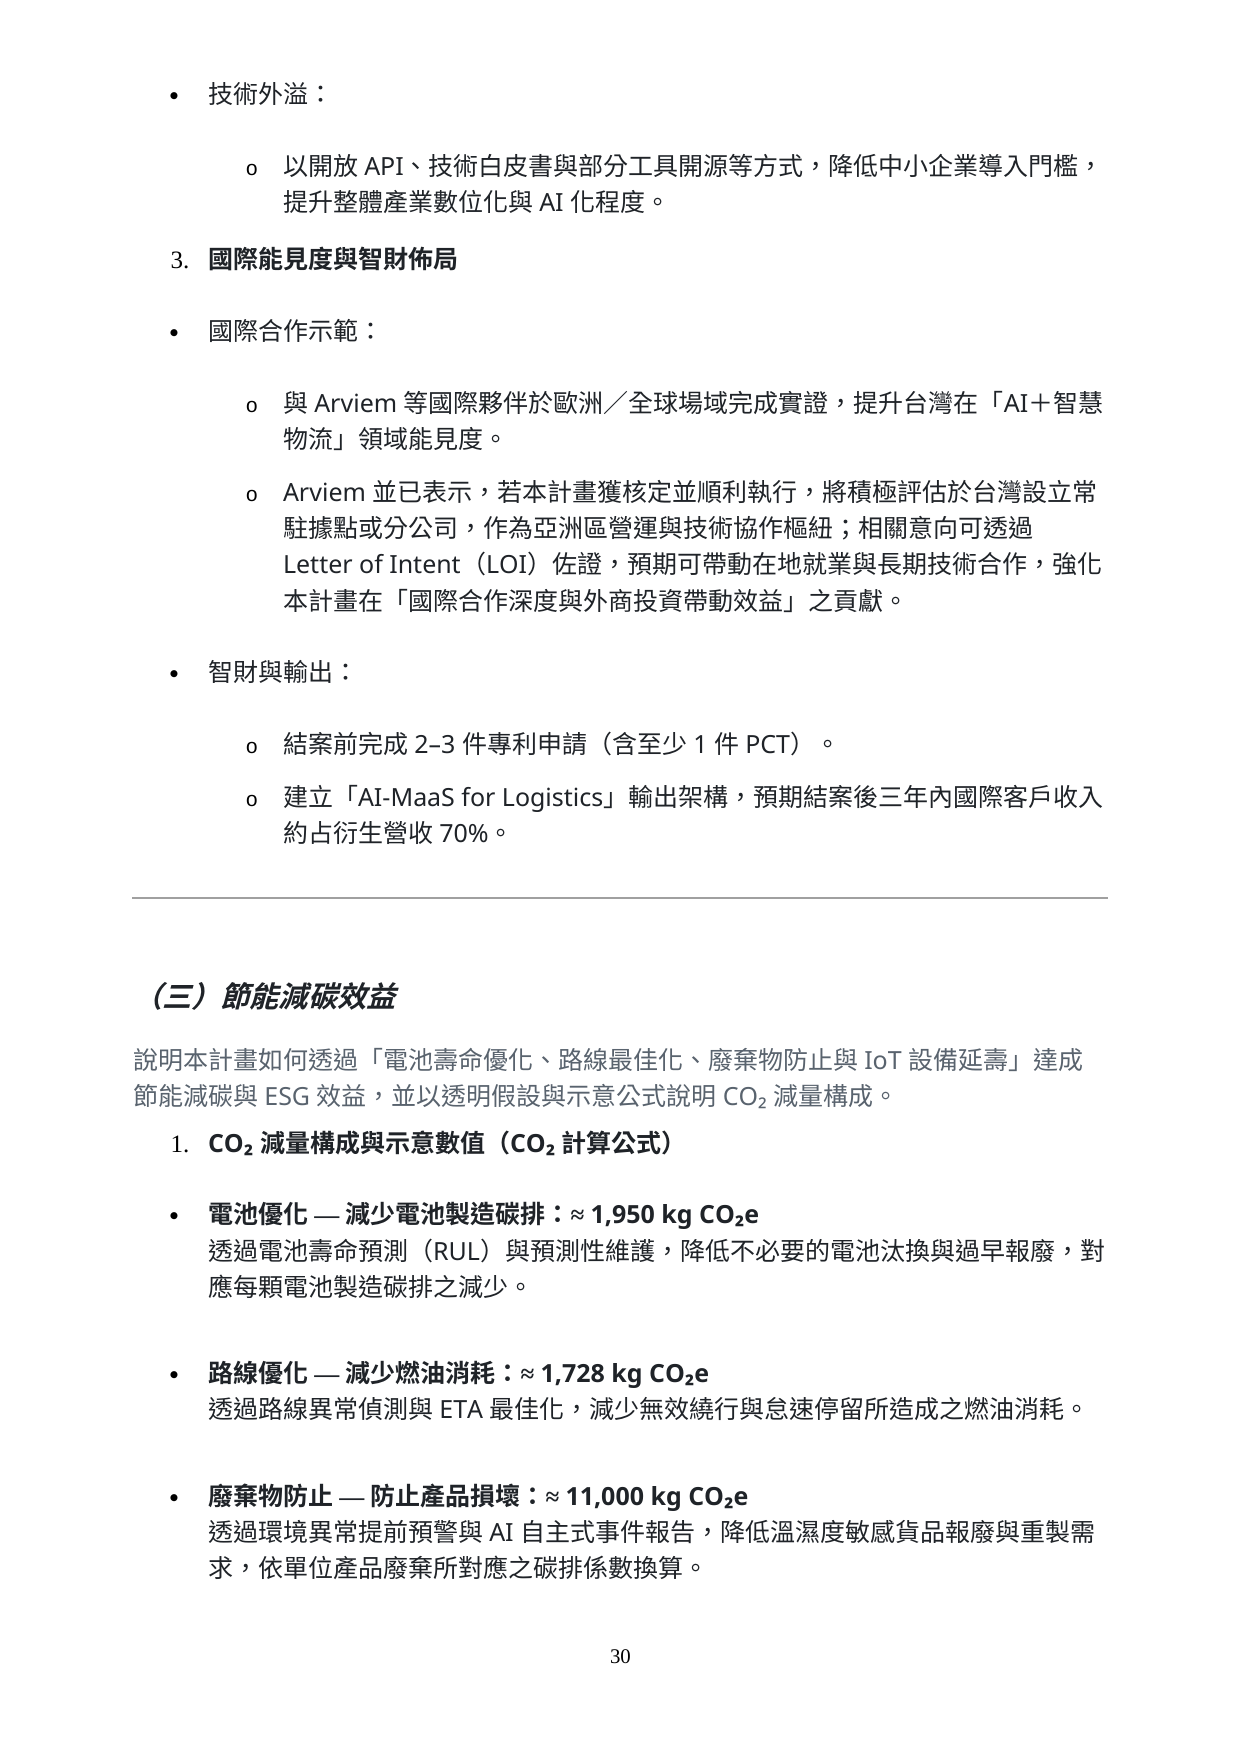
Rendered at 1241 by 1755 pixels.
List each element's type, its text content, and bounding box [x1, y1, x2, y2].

list 與 Arviem 等國際夥伴於歐洲／全球場域完成實證，提升台灣在「AI＋智慧物流」領域能見度。 [245, 383, 1107, 456]
text 說明本計畫如何透過「電池壽命優化、路線最佳化、廢棄物防止與 IoT 設備延壽」達成節能減碳與 ESG 效益，並以透明假設與示意公式說明 CO₂ 減量構成。 [133, 1040, 1107, 1113]
list 國際能見度與智財佈局 [170, 240, 1107, 276]
list CO₂ 減量構成與示意數值（CO₂ 計算公式） [170, 1123, 1107, 1159]
list Arviem 並已表示，若本計畫獲核定並順利執行，將積極評估於台灣設立常駐據點或分公司，作為亞洲區營運與技術協作樞紐；相關意向可透過 Letter of Intent（LOI）佐證，預期可帶動在地就業與長期技術合作，強化本計畫在「國際合作深度與外商投資帶動效益」之貢獻。 [245, 472, 1107, 617]
list 結案前完成 2–3 件專利申請（含至少 1 件 PCT）。 [245, 724, 1107, 761]
list 建立「AI-MaaS for Logistics」輸出架構，預期結案後三年內國際客戶收入約占衍生營收 70%。 [245, 777, 1107, 850]
list 路線優化 — 減少燃油消耗：≈ 1,728 kg CO₂e 透過路線異常偵測與 ETA 最佳化，減少無效繞行與怠速停留所造成之燃油消耗。 [170, 1354, 1107, 1426]
list 國際合作示範： [170, 312, 1107, 348]
list 智財與輸出： [170, 653, 1107, 689]
list 技術外溢： [170, 75, 1107, 111]
list 電池優化 — 減少電池製造碳排：≈ 1,950 kg CO₂e 透過電池壽命預測（RUL）與預測性維護，降低不必要的電池汰換與過早報廢，對應每顆電池製造碳排之減少。 [170, 1195, 1107, 1304]
list 以開放 API、技術白皮書與部分工具開源等方式，降低中小企業導入門檻，提升整體產業數位化與 AI 化程度。 [245, 147, 1107, 219]
subtitle （三）節能減碳效益 [133, 973, 1107, 1015]
list 廢棄物防止 — 防止產品損壞：≈ 11,000 kg CO₂e 透過環境異常提前預警與 AI 自主式事件報告，降低溫濕度敏感貨品報廢與重製需求，依單位產品廢棄所對應之碳排係數換算。 [170, 1476, 1107, 1585]
